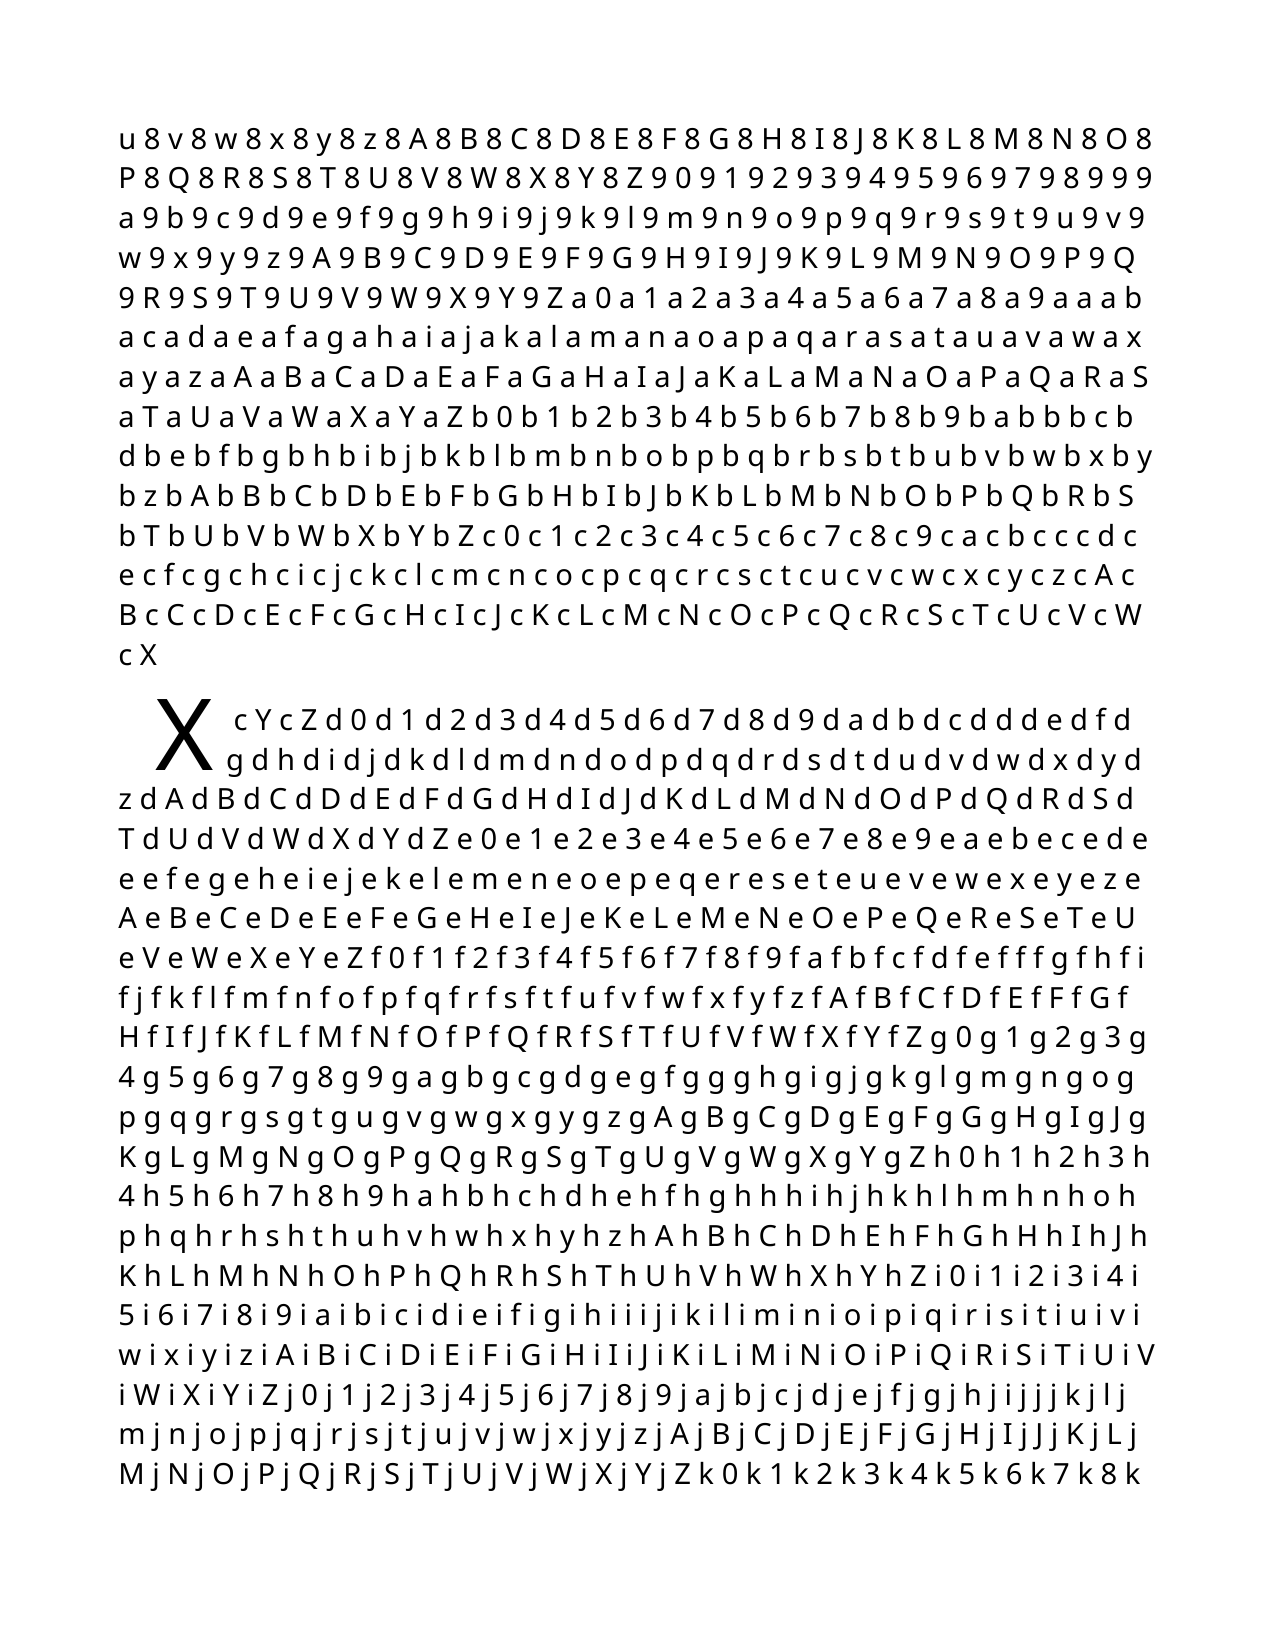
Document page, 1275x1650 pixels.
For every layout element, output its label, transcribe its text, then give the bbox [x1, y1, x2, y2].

text u 8 v 8 w 8 x 8 y 8 z 8 A 8 B 8 C 8 D 8 E 8 F 8 G 8 H 8 I 8 J 8 K 8 L 8 M 8 N 8 O 8 P 8 Q 8 R 8 S 8 T 8 U 8 V 8 W 8 X 8 Y 8 Z 9 0 9 1 9 2 9 3 9 4 9 5 9 6 9 7 9 8 9 9 9 a 9 b 9 c 9 d 9 e 9 f 9 g 9 h 9 i 9 j 9 k 9 l 9 m 9 n 9 o 9 p 9 q 9 r 9 s 9 t 9 u 9 v 9 w 9 x 9 y 9 z 9 A 9 B 9 C 9 D 9 E 9 F 9 G 9 H 9 I 9 J 9 K 9 L 9 M 9 N 9 O 9 P 9 Q 9 R 9 S 9 T 9 U 9 V 9 W 9 X 9 Y 9 Z a 0 a 1 a 2 a 3 a 4 a 5 a 6 a 7 a 8 a 9 a a a b a c a d a e a f a g a h a i a j a k a l a m a n a o a p a q a r a s a t a u a v a w a x a y a z a A a B a C a D a E a F a G a H a I a J a K a L a M a N a O a P a Q a R a S a T a U a V a W a X a Y a Z b 0 b 1 b 2 b 3 b 4 b 5 b 6 b 7 b 8 b 9 b a b b b c b d b e b f b g b h b i b j b k b l b m b n b o b p b q b r b s b t b u b v b w b x b y b z b A b B b C b D b E b F b G b H b I b J b K b L b M b N b O b P b Q b R b S b T b U b V b W b X b Y b Z c 0 c 1 c 2 c 3 c 4 c 5 c 6 c 7 c 8 c 9 c a c b c c c d c e c f c g c h c i c j c k c l c m c n c o c p c q c r c s c t c u c v c w c x c y c z c A c B c C c D c E c F c G c H c I c J c K c L c M c N c O c P c Q c R c S c T c U c V c W c X [118, 118, 1157, 674]
text X c Y c Z d 0 d 1 d 2 d 3 d 4 d 5 d 6 d 7 d 8 d 9 d a d b d c d d d e d f d g d h d i d j d k d l d m d n d o d p d q d r d s d t d u d v d w d x d y d z d A d B d C d D d E d F d G d H d I d J d K d L d M d N d O d P d Q d R d S d T d U d V d W d X d Y d Z e 0 e 1 e 2 e 3 e 4 e 5 e 6 e 7 e 8 e 9 e a e b e c e d e e e f e g e h e i e j e k e l e m e n e o e p e q e r e s e t e u e v e w e x e y e z e A e B e C e D e E e F e G e H e I e J e K e L e M e N e O e P e Q e R e S e T e U e V e W e X e Y e Z f 0 f 1 f 2 f 3 f 4 f 5 f 6 f 7 f 8 f 9 f a f b f c f d f e f f f g f h f i f j f k f l f m f n f o f p f q f r f s f t f u f v f w f x f y f z f A f B f C f D f E f F f G f H f I f J f K f L f M f N f O f P f Q f R f S f T f U f V f W f X f Y f Z g 0 g 1 g 2 g 3 g 4 g 5 g 6 g 7 g 8 g 9 g a g b g c g d g e g f g g g h g i g j g k g l g m g n g o g p g q g r g s g t g u g v g w g x g y g z g A g B g C g D g E g F g G g H g I g J g K g L g M g N g O g P g Q g R g S g T g U g V g W g X g Y g Z h 0 h 1 h 2 h 3 h 4 h 5 h 6 h 7 h 8 h 9 h a h b h c h d h e h f h g h h h i h j h k h l h m h n h o h p h q h r h s h t h u h v h w h x h y h z h A h B h C h D h E h F h G h H h I h J h K h L h M h N h O h P h Q h R h S h T h U h V h W h X h Y h Z i 0 i 1 i 2 i 3 i 4 i 5 i 6 i 7 i 8 i 9 i a i b i c i d i e i f i g i h i i i j i k i l i m i n i o i p i q i r i s i t i u i v i w i x i y i z i A i B i C i D i E i F i G i H i I i J i K i L i M i N i O i P i Q i R i S i T i U i V i W i X i Y i Z j 0 j 1 j 2 j 3 j 4 j 5 j 6 j 7 j 8 j 9 j a j b j c j d j e j f j g j h j i j j j k j l j m j n j o j p j q j r j s j t j u j v j w j x j y j z j A j B j C j D j E j F j G j H j I j J j K j L j M j N j O j P j Q j R j S j T j U j V j W j X j Y j Z k 0 k 1 k 2 k 3 k 4 k 5 k 6 k 7 k 8 k [118, 699, 1157, 1493]
